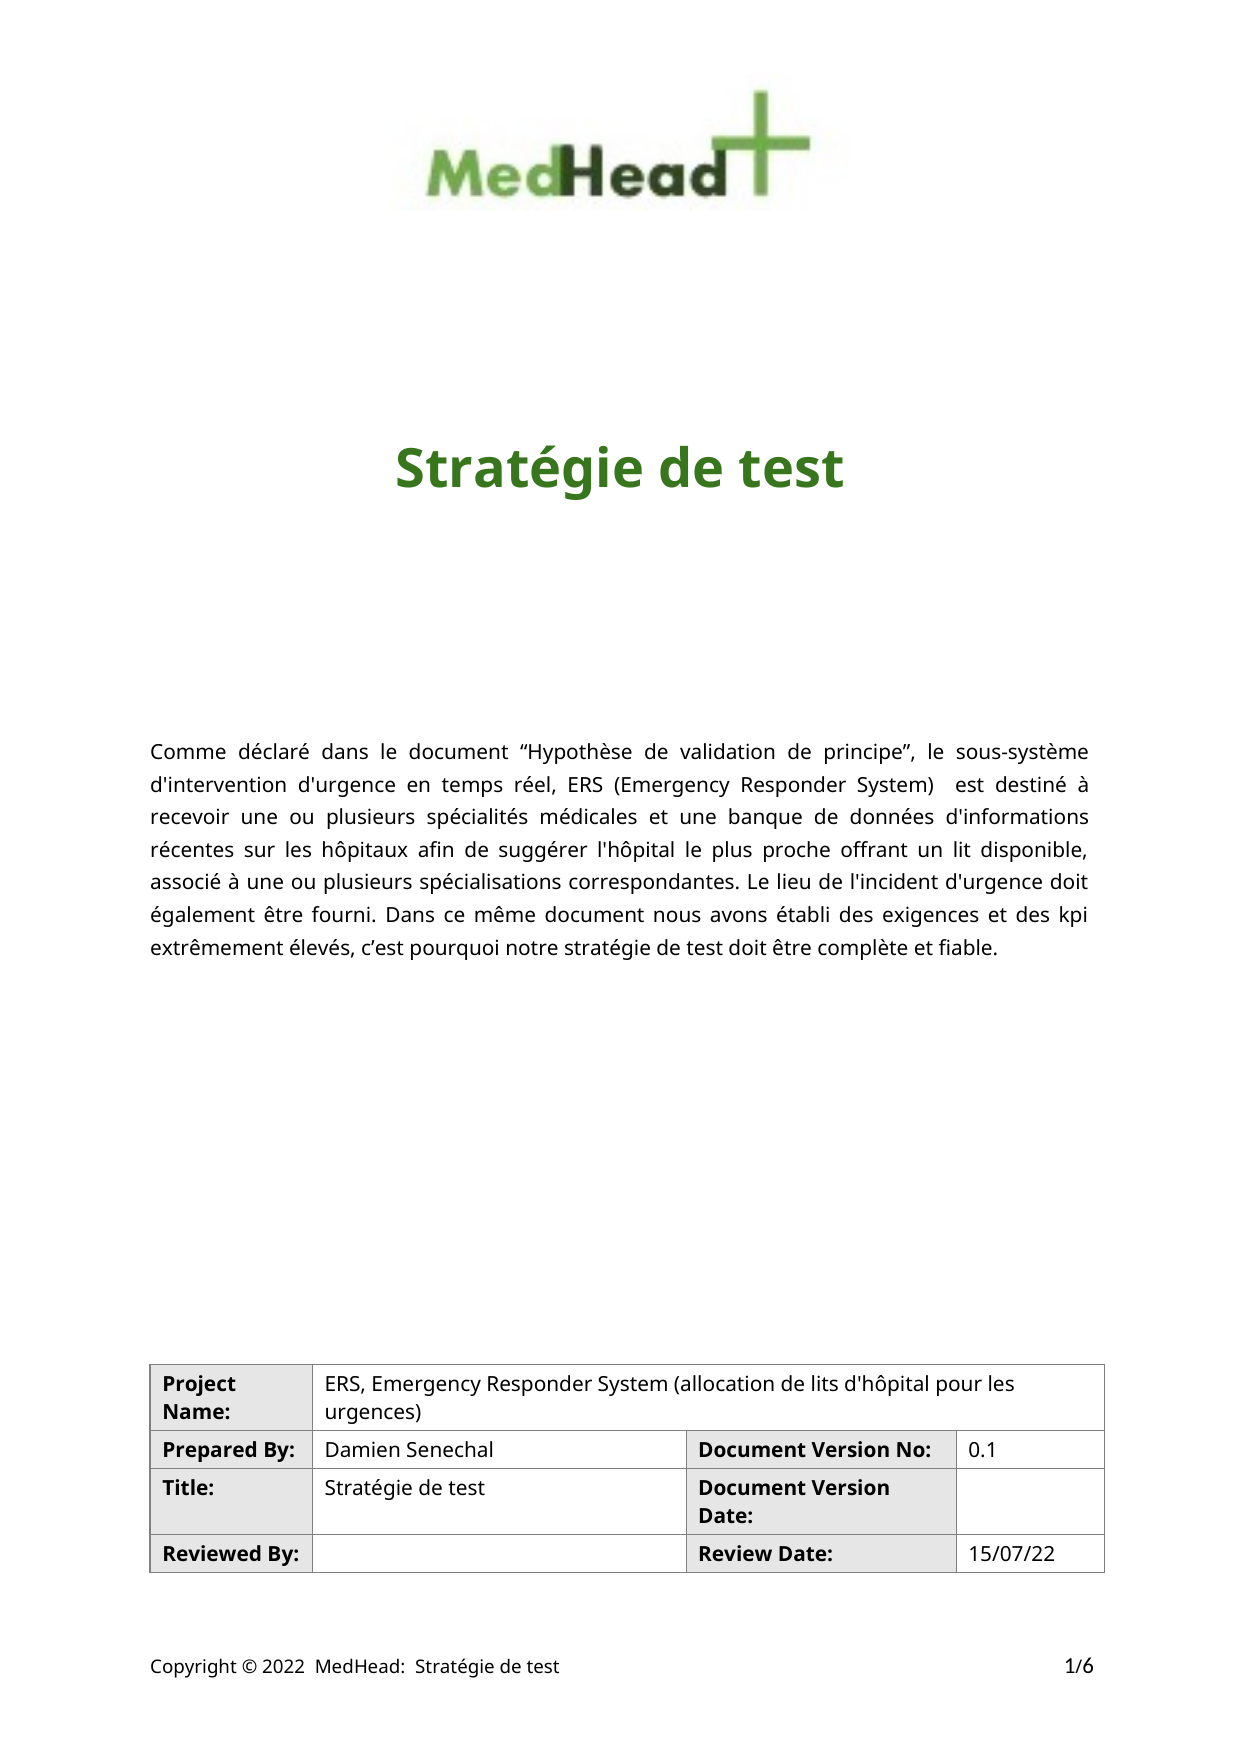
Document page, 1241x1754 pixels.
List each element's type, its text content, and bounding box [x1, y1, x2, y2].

picture [390, 75, 850, 211]
table_cell Title: [151, 1469, 312, 1534]
table_cell Stratégie de test [313, 1469, 686, 1534]
table_cell 15/07/22 [957, 1535, 1104, 1572]
table_cell Review Date: [687, 1535, 956, 1572]
table_cell Document Version No: [687, 1431, 956, 1468]
title Stratégie de test [150, 430, 1090, 504]
table_cell Prepared By: [151, 1431, 312, 1468]
table_cell Document Version Date: [687, 1469, 956, 1534]
table_cell [313, 1535, 686, 1572]
table_cell Reviewed By: [151, 1535, 312, 1572]
text Comme déclaré dans le document “Hypothèse de validation de principe”, le sous-système d'intervention d'urgence en temps réel, ERS (Emergency Responder System) est destiné à recevoir une ou plusieurs spécialités médicales et une banque de données d'informations récentes sur les hôpitaux afin de suggérer l'hôpital le plus proche offrant un lit disponible, associé à une ou plusieurs spécialisations correspondantes. Le lieu de l'incident d'urgence doit également être fourni. Dans ce même document nous avons établi des exigences et des kpi extrêmement élevés, c’est pourquoi notre stratégie de test doit être complète et fiable. [150, 737, 1090, 961]
table_header ERS, Emergency Responder System (allocation de lits d'hôpital pour les urgences) [313, 1365, 1104, 1430]
table_header Project Name: [151, 1365, 312, 1430]
table_cell [957, 1469, 1104, 1534]
table_cell Damien Senechal [313, 1431, 686, 1468]
table_cell 0.1 [957, 1431, 1104, 1468]
